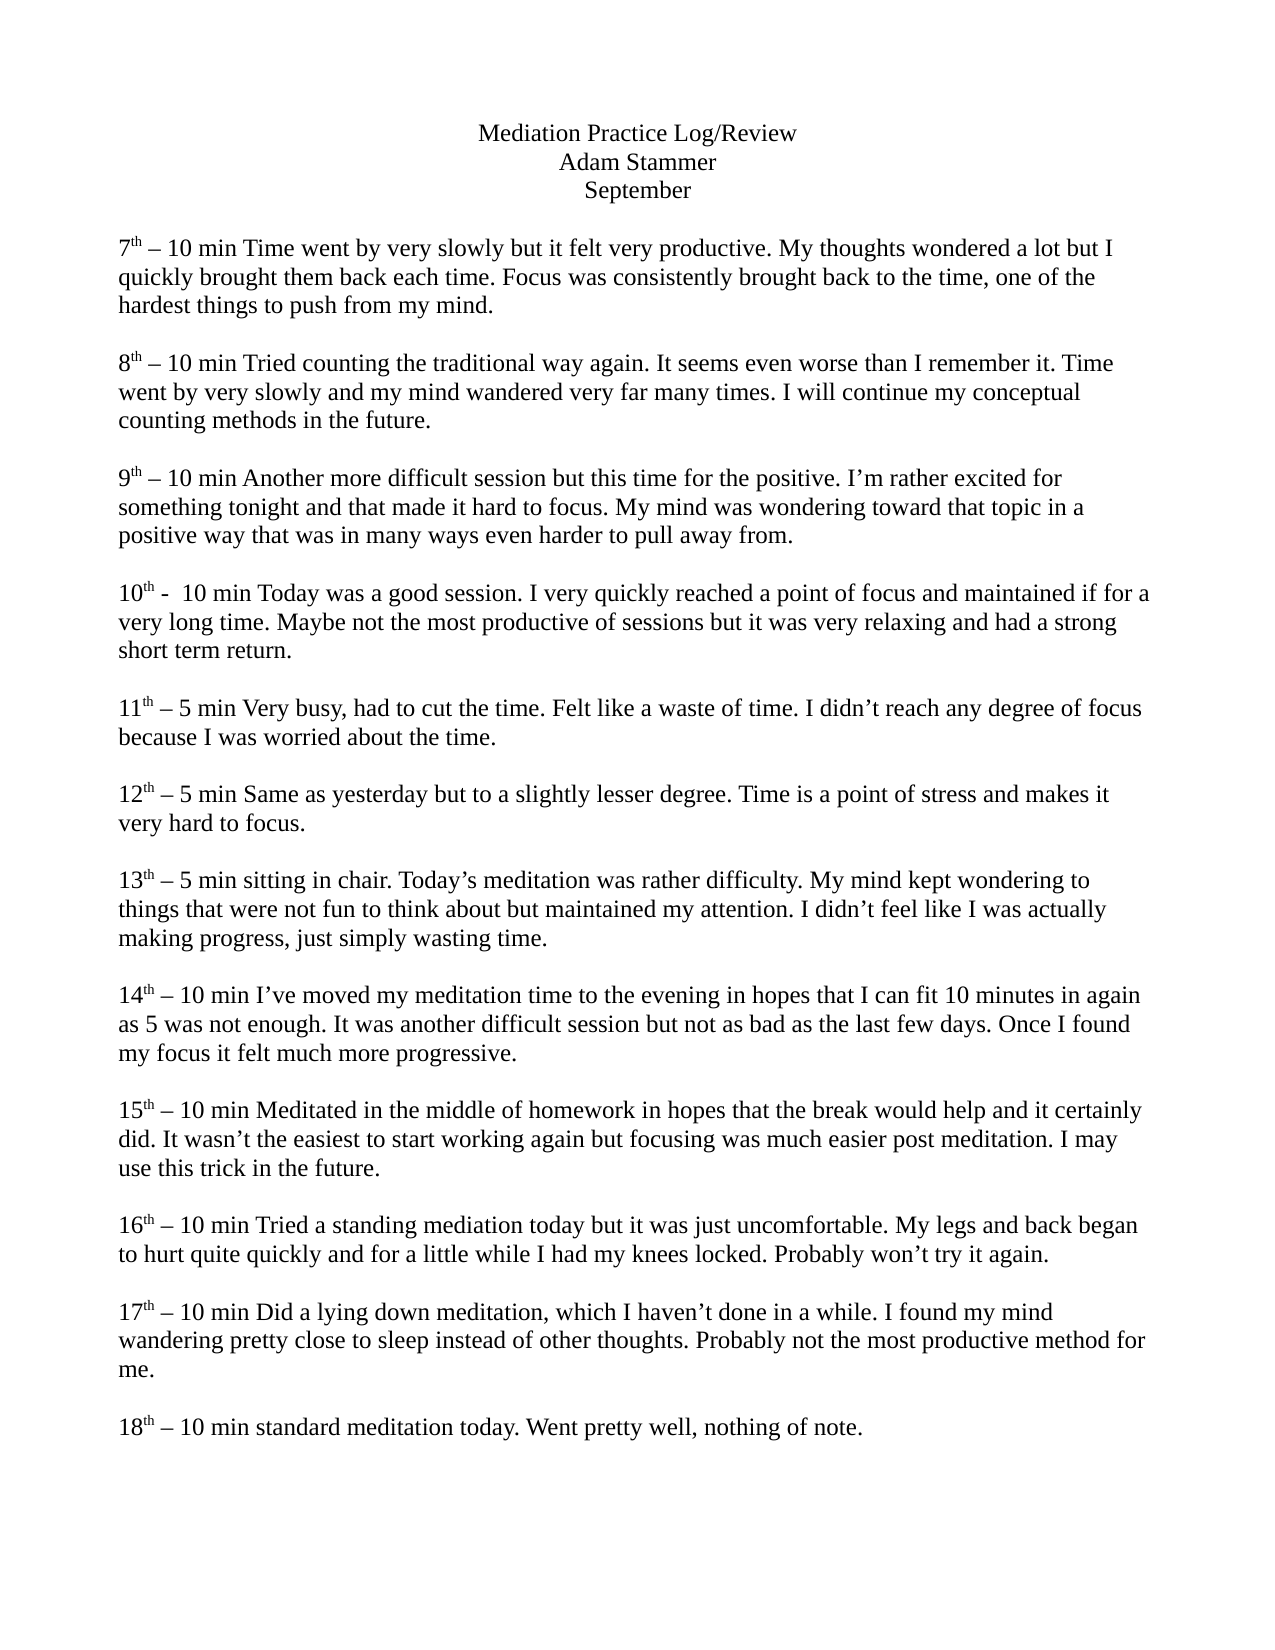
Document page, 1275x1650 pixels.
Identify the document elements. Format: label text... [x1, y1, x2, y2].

text 18th – 10 min standard meditation today. Went pretty well, nothing of note. [118, 1412, 1157, 1441]
text 8th – 10 min Tried counting the traditional way again. It seems even worse than I remember it. Time went by very slowly and my mind wandered very far many times. I will continue my conceptual counting methods in the future. [118, 348, 1157, 434]
text 11th – 5 min Very busy, had to cut the time. Felt like a waste of time. I didn’t reach any degree of focus because I was worried about the time. [118, 693, 1157, 751]
text 7th – 10 min Time went by very slowly but it felt very productive. My thoughts wondered a lot but I quickly brought them back each time. Focus was consistently brought back to the time, one of the hardest things to push from my mind. [118, 233, 1157, 319]
text 15th – 10 min Meditated in the middle of homework in hopes that the break would help and it certainly did. It wasn’t the easiest to start working again but focusing was much easier post meditation. I may use this trick in the future. [118, 1096, 1157, 1182]
text 14th – 10 min I’ve moved my meditation time to the evening in hopes that I can fit 10 minutes in again as 5 was not enough. It was another difficult session but not as bad as the last few days. Once I found my focus it felt much more progressive. [118, 981, 1157, 1067]
text 13th – 5 min sitting in chair. Today’s meditation was rather difficulty. My mind kept wondering to things that were not fun to think about but maintained my attention. I didn’t feel like I was actually making progress, just simply wasting time. [118, 866, 1157, 952]
text Adam Stammer [118, 147, 1157, 176]
text 10th - 10 min Today was a good session. I very quickly reached a point of focus and maintained if for a very long time. Maybe not the most productive of sessions but it was very relaxing and had a strong short term return. [118, 578, 1157, 664]
text 17th – 10 min Did a lying down meditation, which I haven’t done in a while. I found my mind wandering pretty close to sleep instead of other thoughts. Probably not the most productive method for me. [118, 1297, 1157, 1383]
text September [118, 176, 1157, 204]
text 12th – 5 min Same as yesterday but to a slightly lesser degree. Time is a point of stress and makes it very hard to focus. [118, 779, 1157, 837]
text Mediation Practice Log/Review [118, 118, 1157, 147]
text 16th – 10 min Tried a standing mediation today but it was just uncomfortable. My legs and back began to hurt quite quickly and for a little while I had my knees locked. Probably won’t try it again. [118, 1211, 1157, 1268]
text 9th – 10 min Another more difficult session but this time for the positive. I’m rather excited for something tonight and that made it hard to focus. My mind was wondering toward that topic in a positive way that was in many ways even harder to pull away from. [118, 463, 1157, 549]
